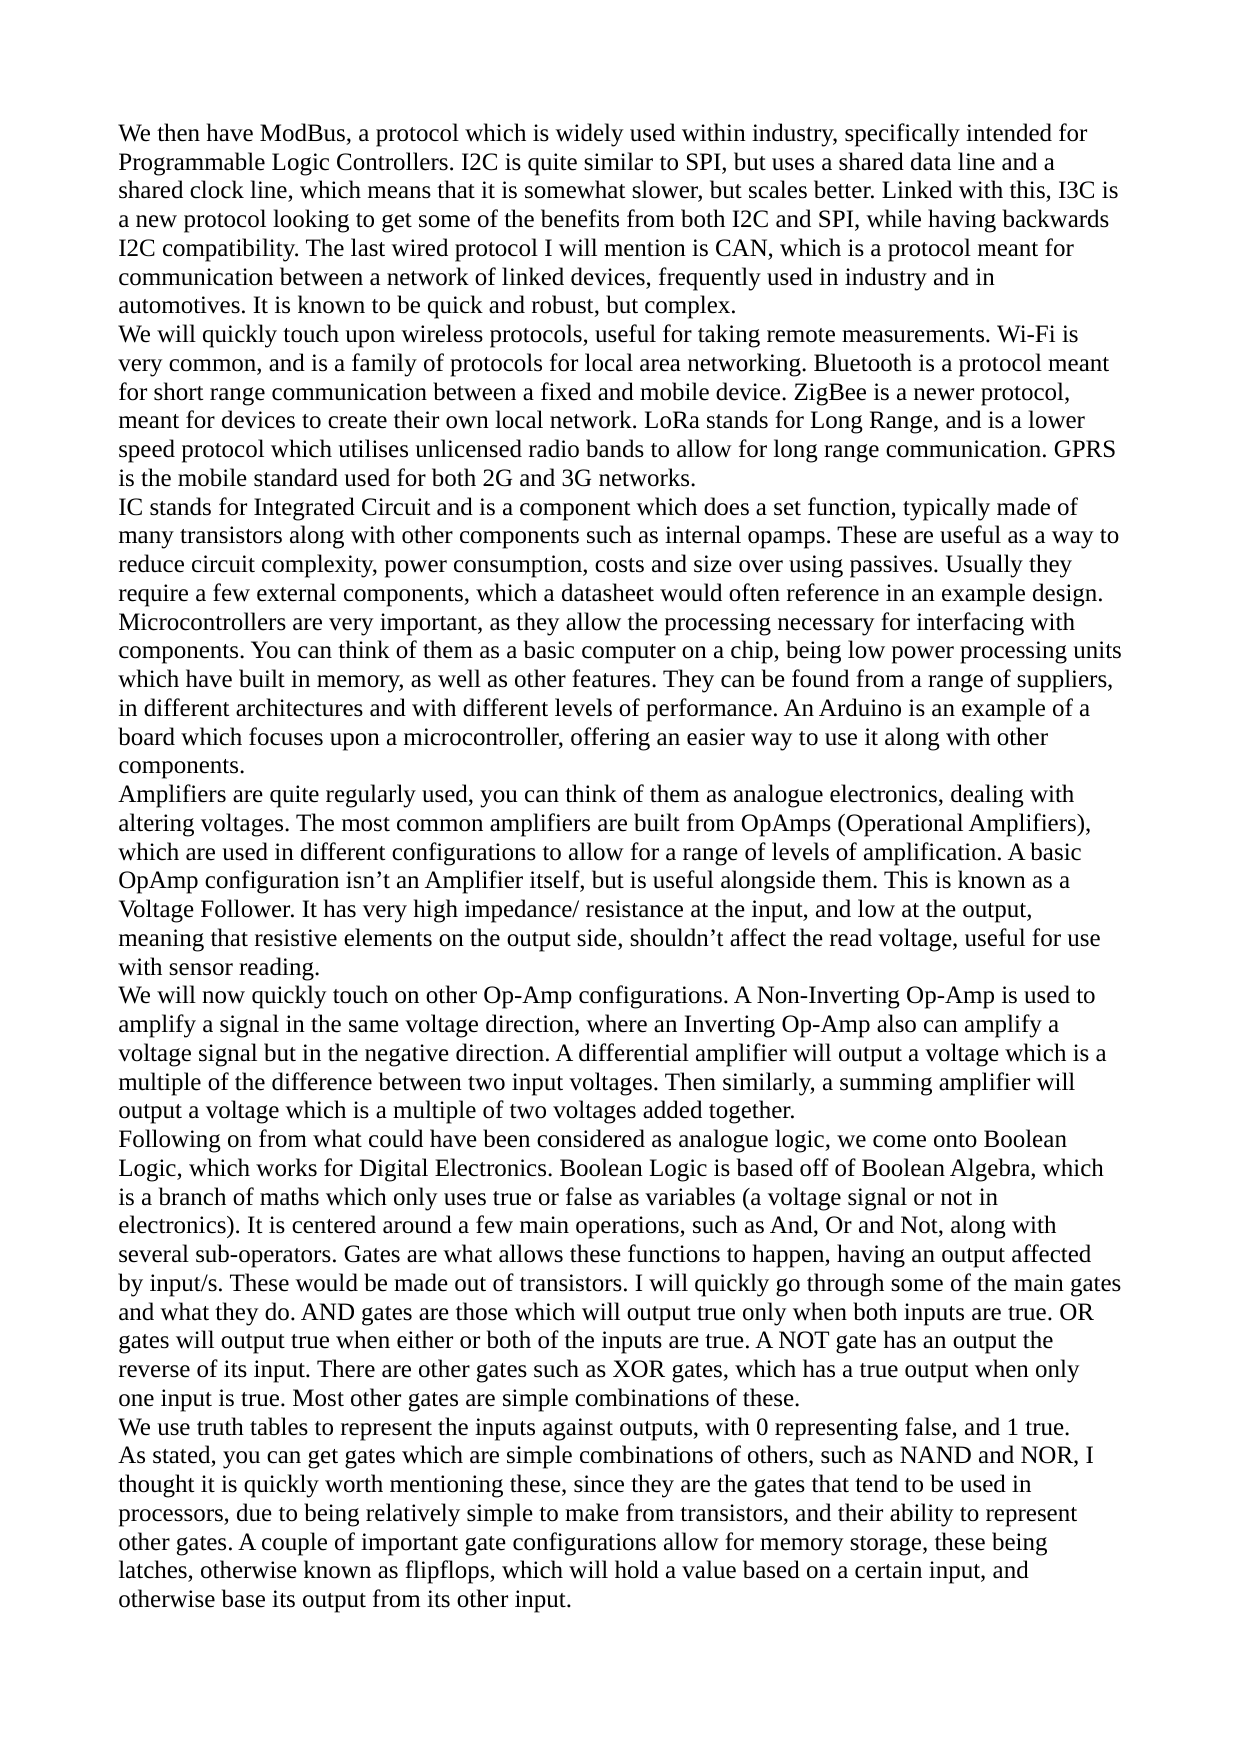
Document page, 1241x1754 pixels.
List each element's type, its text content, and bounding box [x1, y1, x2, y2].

text We then have ModBus, a protocol which is widely used within industry, specifically intended for Programmable Logic Controllers. I2C is quite similar to SPI, but uses a shared data line and a shared clock line, which means that it is somewhat slower, but scales better. Linked with this, I3C is a new protocol looking to get some of the benefits from both I2C and SPI, while having backwards I2C compatibility. The last wired protocol I will mention is CAN, which is a protocol meant for communication between a network of linked devices, frequently used in industry and in automotives. It is known to be quick and robust, but complex. [118, 118, 1122, 319]
text We use truth tables to represent the inputs against outputs, with 0 representing false, and 1 true. [118, 1412, 1122, 1441]
text We will now quickly touch on other Op-Amp configurations. A Non-Inverting Op-Amp is used to amplify a signal in the same voltage direction, where an Inverting Op-Amp also can amplify a voltage signal but in the negative direction. A differential amplifier will output a voltage which is a multiple of the difference between two input voltages. Then similarly, a summing amplifier will output a voltage which is a multiple of two voltages added together. [118, 981, 1122, 1124]
text As stated, you can get gates which are simple combinations of others, such as NAND and NOR, I thought it is quickly worth mentioning these, since they are the gates that tend to be used in processors, due to being relatively simple to make from transistors, and their ability to represent other gates. A couple of important gate configurations allow for memory storage, these being latches, otherwise known as flipflops, which will hold a value based on a certain input, and otherwise base its output from its other input. [118, 1441, 1122, 1613]
text We will quickly touch upon wireless protocols, useful for taking remote measurements. Wi-Fi is very common, and is a family of protocols for local area networking. Bluetooth is a protocol meant for short range communication between a fixed and mobile device. ZigBee is a newer protocol, meant for devices to create their own local network. LoRa stands for Long Range, and is a lower speed protocol which utilises unlicensed radio bands to allow for long range communication. GPRS is the mobile standard used for both 2G and 3G networks. [118, 319, 1122, 492]
text Microcontrollers are very important, as they allow the processing necessary for interfacing with components. You can think of them as a basic computer on a chip, being low power processing units which have built in memory, as well as other features. They can be found from a range of suppliers, in different architectures and with different levels of performance. An Arduino is an example of a board which focuses upon a microcontroller, offering an easier way to use it along with other components. [118, 607, 1122, 779]
text Amplifiers are quite regularly used, you can think of them as analogue electronics, dealing with altering voltages. The most common amplifiers are built from OpAmps (Operational Amplifiers), which are used in different configurations to allow for a range of levels of amplification. A basic OpAmp configuration isn’t an Amplifier itself, but is useful alongside them. This is known as a Voltage Follower. It has very high impedance/ resistance at the input, and low at the output, meaning that resistive elements on the output side, shouldn’t affect the read voltage, useful for use with sensor reading. [118, 779, 1122, 981]
text IC stands for Integrated Circuit and is a component which does a set function, typically made of many transistors along with other components such as internal opamps. These are useful as a way to reduce circuit complexity, power consumption, costs and size over using passives. Usually they require a few external components, which a datasheet would often reference in an example design. [118, 492, 1122, 607]
text Following on from what could have been considered as analogue logic, we come onto Boolean Logic, which works for Digital Electronics. Boolean Logic is based off of Boolean Algebra, which is a branch of maths which only uses true or false as variables (a voltage signal or not in electronics). It is centered around a few main operations, such as And, Or and Not, along with several sub-operators. Gates are what allows these functions to happen, having an output affected by input/s. These would be made out of transistors. I will quickly go through some of the main gates and what they do. AND gates are those which will output true only when both inputs are true. OR gates will output true when either or both of the inputs are true. A NOT gate has an output the reverse of its input. There are other gates such as XOR gates, which has a true output when only one input is true. Most other gates are simple combinations of these. [118, 1124, 1122, 1412]
